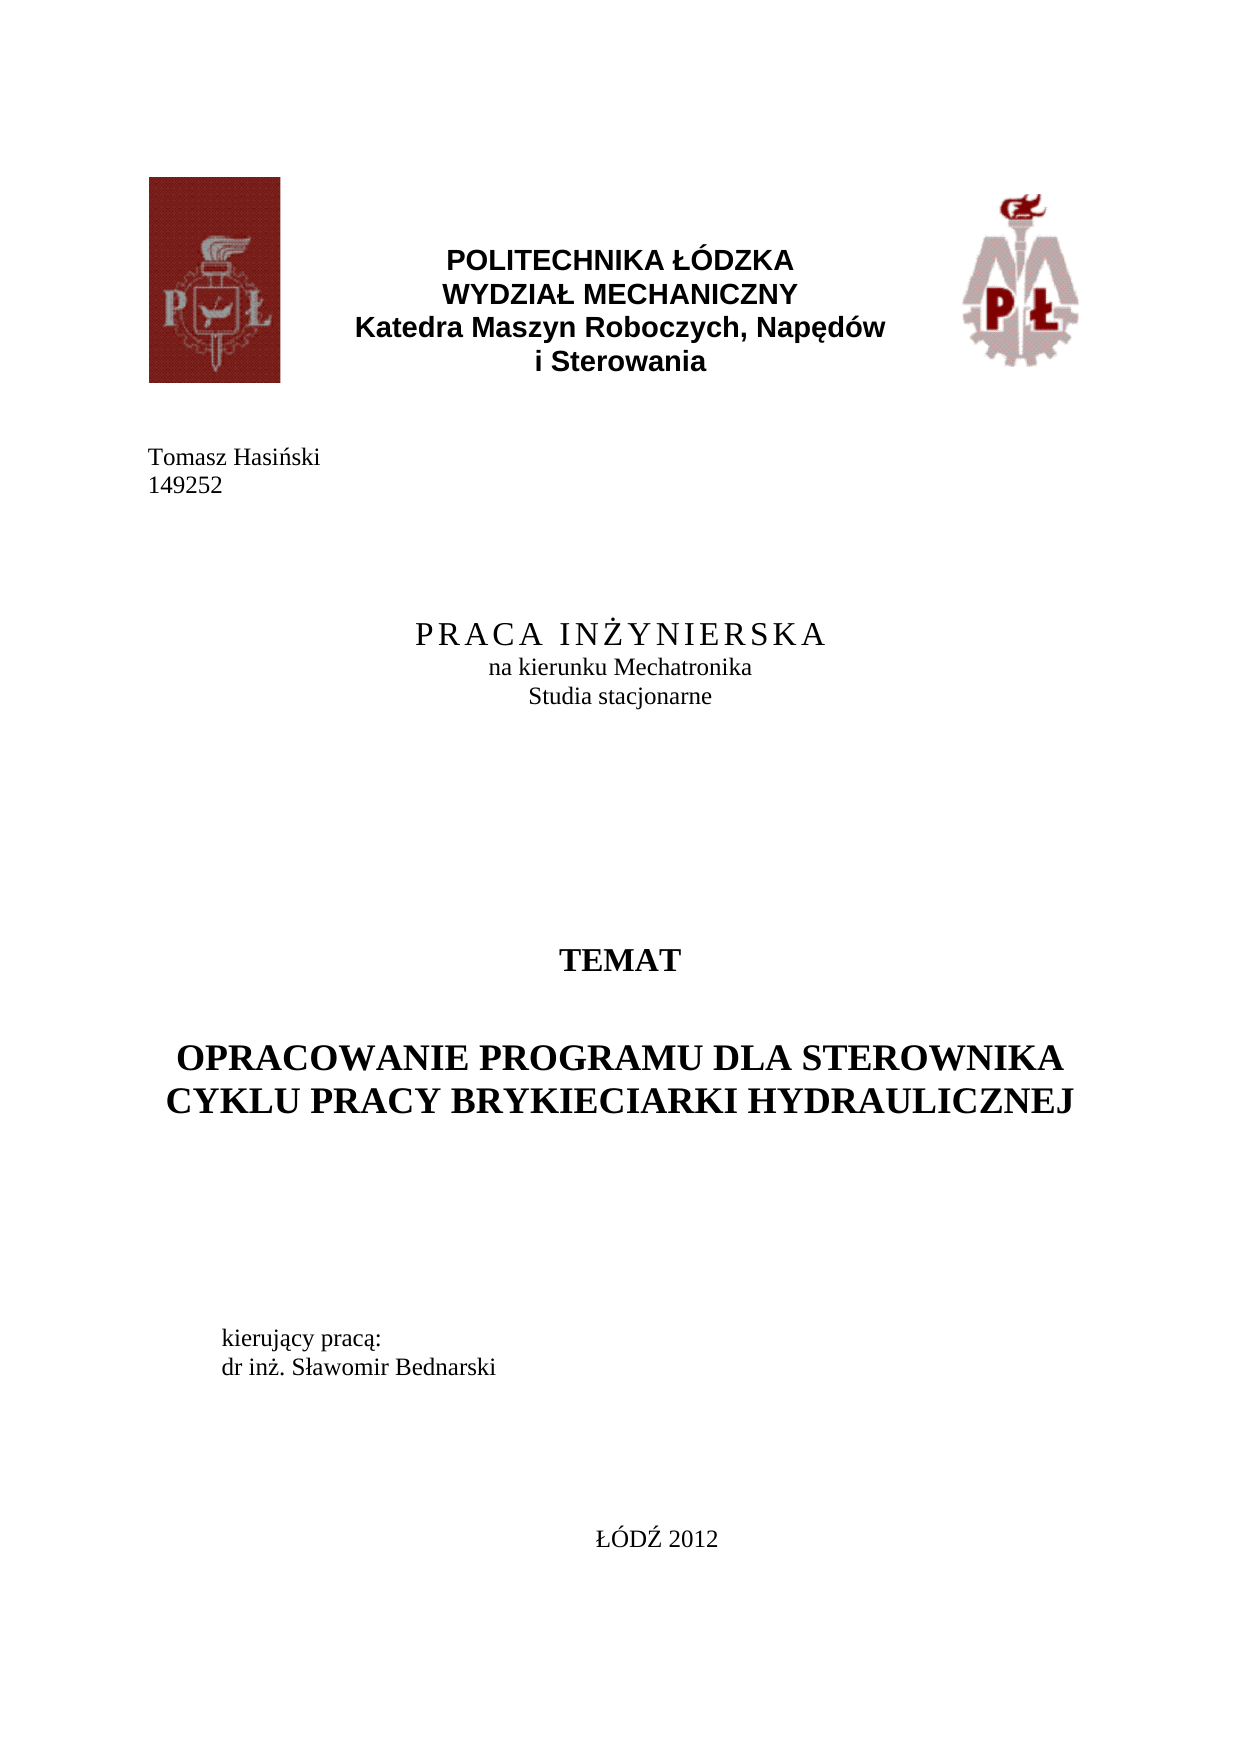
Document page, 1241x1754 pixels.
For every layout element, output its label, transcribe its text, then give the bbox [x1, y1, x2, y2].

table_header [136, 176, 295, 384]
subtitle TEMAT [148, 940, 1093, 978]
picture [149, 177, 281, 383]
text na kierunku Mechatronika [148, 652, 1093, 681]
table_header [945, 176, 1096, 384]
text ŁÓDŹ 2012 [148, 1524, 1093, 1553]
text dr inż. Sławomir Bednarski [148, 1352, 1093, 1381]
text 149252 [148, 470, 1093, 499]
text OPRACOWANIE PROGRAMU DLA STEROWNIKA CYKLU PRACY BRYKIECIARKI HYDRAULICZNEJ [148, 1036, 1093, 1122]
text Tomasz Hasiński [148, 442, 1093, 470]
text kierujący pracą: [148, 1323, 1093, 1352]
text PRACA INŻYNIERSKA [148, 614, 1093, 652]
text Studia stacjonarne [148, 681, 1093, 710]
table_header POLITECHNIKA ŁÓDZKA WYDZIAŁ MECHANICZNY Katedra Maszyn Roboczych, Napędów i Sterowania [295, 176, 945, 384]
picture [962, 194, 1079, 367]
